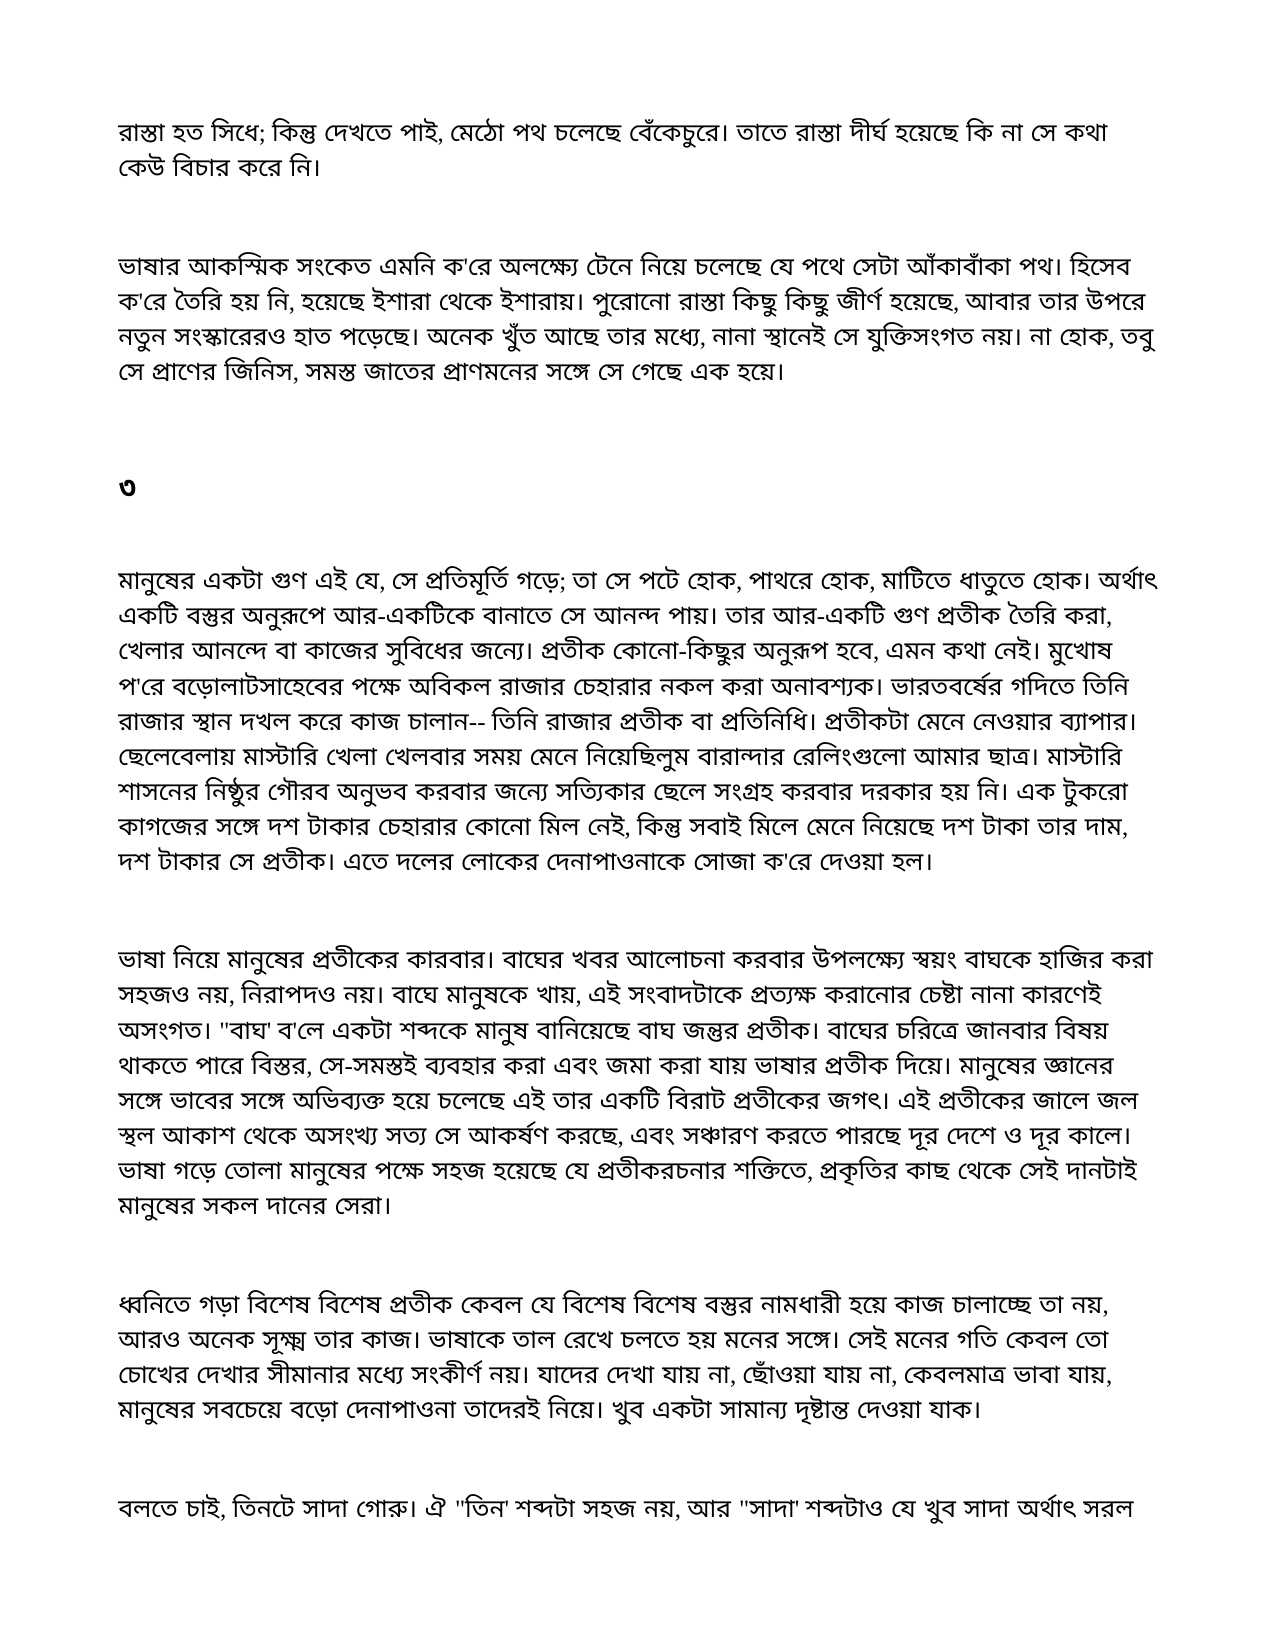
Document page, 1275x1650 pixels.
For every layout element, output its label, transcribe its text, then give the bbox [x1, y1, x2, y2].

text ভাষা নিয়ে মানুষের প্রতীকের কারবার। বাঘের খবর আলোচনা করবার উপলক্ষ্যে স্বয়ং বাঘকে হাজির করা সহজও নয়, নিরাপদও নয়। বাঘে মানুষকে খায়, এই সংবাদটাকে প্রত্যক্ষ করানোর চেষ্টা নানা কারণেই অসংগত। "বাঘ' ব'লে একটা শব্দকে মানুষ বানিয়েছে বাঘ জন্তুর প্রতীক। বাঘের চরিত্রে জানবার বিষয় থাকতে পারে বিস্তর, সে-সমস্তই ব্যবহার করা এবং জমা করা যায় ভাষার প্রতীক দিয়ে। মানুষের জ্ঞানের সঙ্গে ভাবের সঙ্গে অভিব্যক্ত হয়ে চলেছে এই তার একটি বিরাট প্রতীকের জগৎ। এই প্রতীকের জালে জল স্থল আকাশ থেকে অসংখ্য সত্য সে আকর্ষণ করছে, এবং সঞ্চারণ করতে পারছে দূর দেশে ও দূর কালে। ভাষা গড়ে তোলা মানুষের পক্ষে সহজ হয়েছে যে প্রতীকরচনার শক্তিতে, প্রকৃতির কাছ থেকে সেই দানটাই মানুষের সকল দানের সেরা। [118, 946, 1157, 1220]
text ভাষার আকস্মিক সংকেত এমনি ক'রে অলক্ষ্যে টেনে নিয়ে চলেছে যে পথে সেটা আঁকাবাঁকা পথ। হিসেব ক'রে তৈরি হয় নি, হয়েছে ইশারা থেকে ইশারায়। পুরোনো রাস্তা কিছু কিছু জীর্ণ হয়েছে, আবার তার উপরে নতুন সংস্কারেরও হাত পড়েছে। অনেক খুঁত আছে তার মধ্যে, নানা স্থানেই সে যুক্তিসংগত নয়। না হোক, তবু সে প্রাণের জিনিস, সমস্ত জাতের প্রাণমনের সঙ্গে সে গেছে এক হয়ে। [118, 252, 1157, 386]
subtitle ৩ [118, 471, 1157, 505]
text বলতে চাই, তিনটে সাদা গোরু। ঐ "তিন' শব্দটা সহজ নয়, আর "সাদা' শব্দটাও যে খুব সাদা অর্থাৎ সরল [118, 1494, 1157, 1523]
text রাস্তা হত সিধে; কিন্তু দেখতে পাই, মেঠো পথ চলেছে বেঁকেচুরে। তাতে রাস্তা দীর্ঘ হয়েছে কি না সে কথা কেউ বিচার করে নি। [118, 118, 1157, 182]
text ধ্বনিতে গড়া বিশেষ বিশেষ প্রতীক কেবল যে বিশেষ বিশেষ বস্তুর নামধারী হয়ে কাজ চালাচ্ছে তা নয়, আরও অনেক সূক্ষ্ম তার কাজ। ভাষাকে তাল রেখে চলতে হয় মনের সঙ্গে। সেই মনের গতি কেবল তো চোখের দেখার সীমানার মধ্যে সংকীর্ণ নয়। যাদের দেখা যায় না, ছোঁওয়া যায় না, কেবলমাত্র ভাবা যায়, মানুষের সবচেয়ে বড়ো দেনাপাওনা তাদেরই নিয়ে। খুব একটা সামান্য দৃষ্টান্ত দেওয়া যাক। [118, 1290, 1157, 1424]
text মানুষের একটা গুণ এই যে, সে প্রতিমূর্তি গড়ে; তা সে পটে হোক, পাথরে হোক, মাটিতে ধাতুতে হোক। অর্থাৎ একটি বস্তুর অনুরূপে আর-একটিকে বানাতে সে আনন্দ পায়। তার আর-একটি গুণ প্রতীক তৈরি করা, খেলার আনন্দে বা কাজের সুবিধের জন্যে। প্রতীক কোনো-কিছুর অনুরূপ হবে, এমন কথা নেই। মুখোষ প'রে বড়োলাটসাহেবের পক্ষে অবিকল রাজার চেহারার নকল করা অনাবশ্যক। ভারতবর্ষের গদিতে তিনি রাজার স্থান দখল করে কাজ চালান-- তিনি রাজার প্রতীক বা প্রতিনিধি। প্রতীকটা মেনে নেওয়ার ব্যাপার। ছেলেবেলায় মাস্টারি খেলা খেলবার সময় মেনে নিয়েছিলুম বারান্দার রেলিংগুলো আমার ছাত্র। মাস্টারি শাসনের নিষ্ঠুর গৌরব অনুভব করবার জন্যে সত্যিকার ছেলে সংগ্রহ করবার দরকার হয় নি। এক টুকরো কাগজের সঙ্গে দশ টাকার চেহারার কোনো মিল নেই, কিন্তু সবাই মিলে মেনে নিয়েছে দশ টাকা তার দাম, দশ টাকার সে প্রতীক। এতে দলের লোকের দেনাপাওনাকে সোজা ক'রে দেওয়া হল। [118, 566, 1157, 876]
